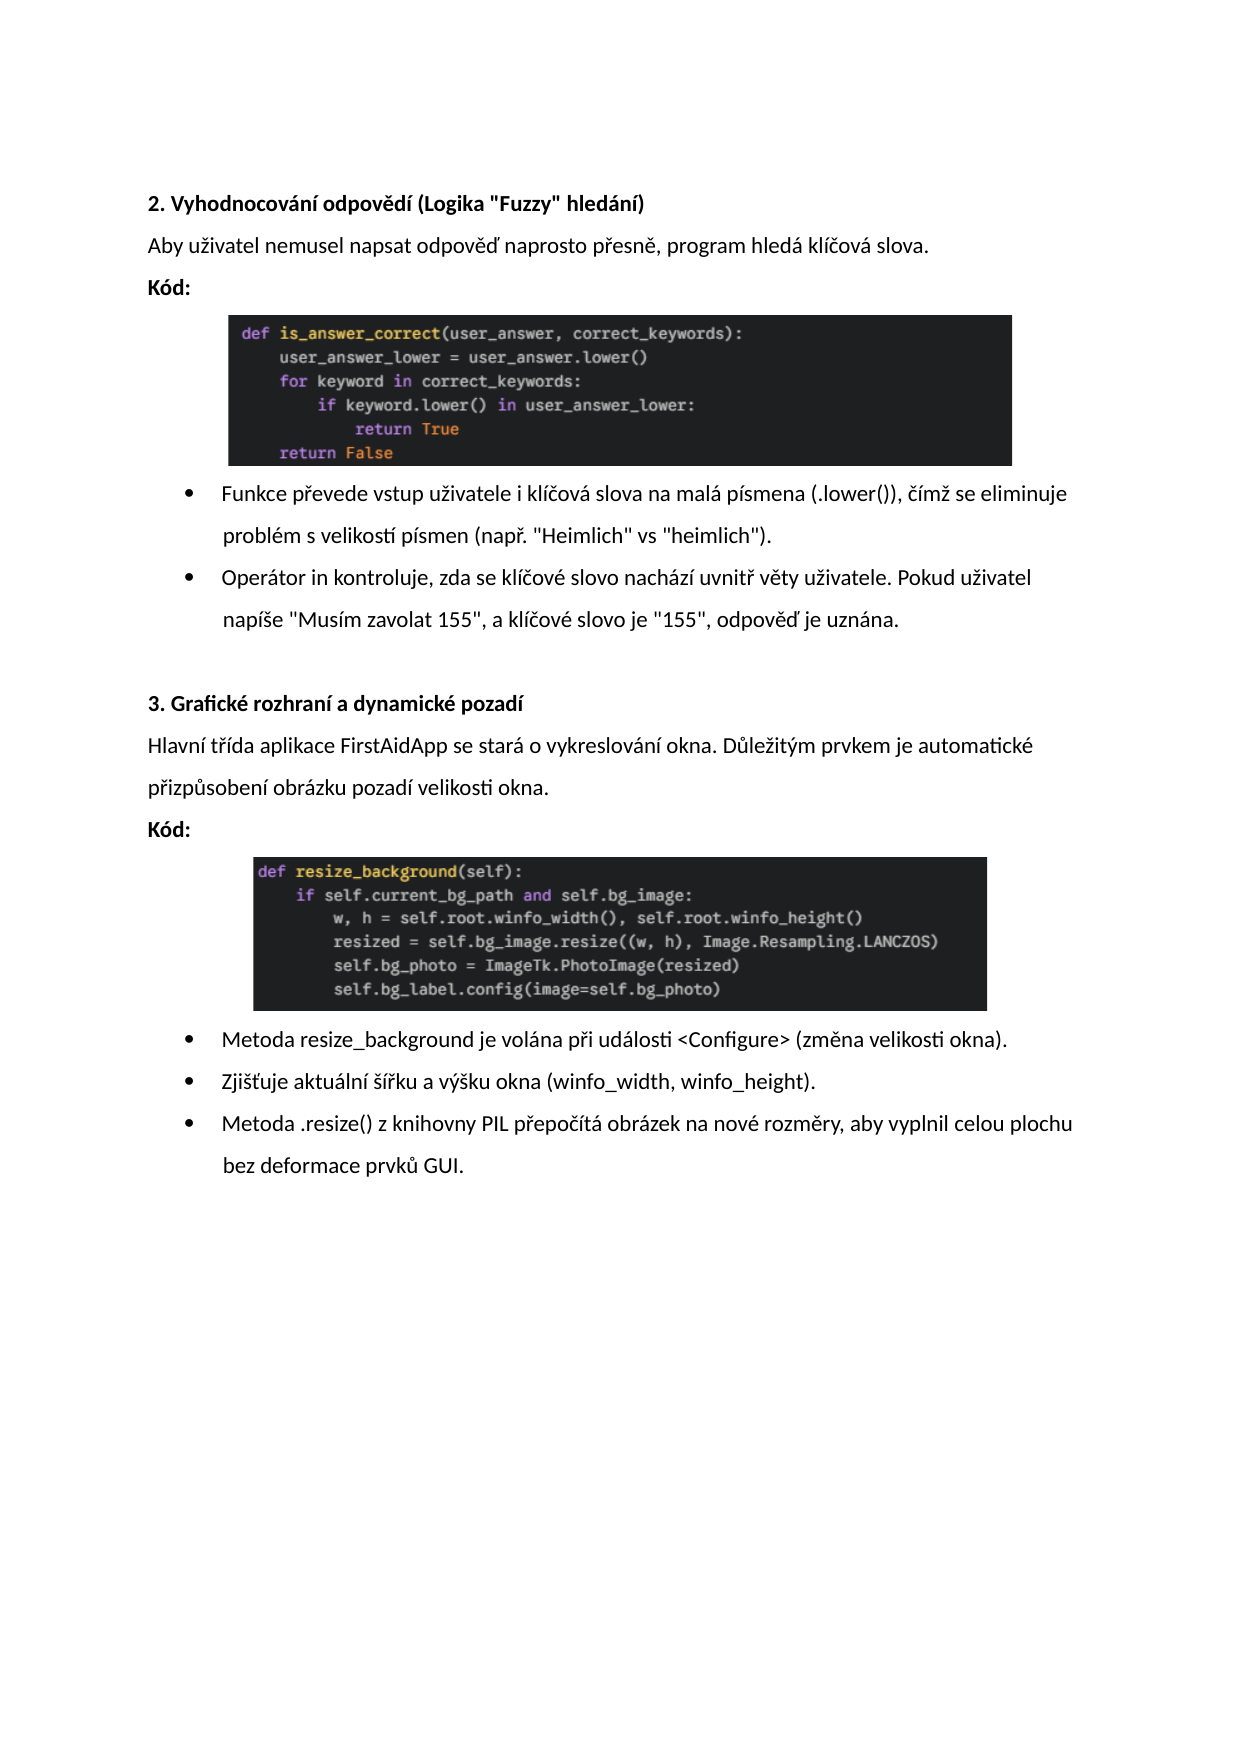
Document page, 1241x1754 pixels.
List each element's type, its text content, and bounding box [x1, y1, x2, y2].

text Kód: [148, 273, 1093, 302]
list Operátor in kontroluje, zda se klíčové slovo nachází uvnitř věty uživatele. Pokud uživatel napíše "Musím zavolat 155", a klíčové slovo je "155", odpověď je uznána. [185, 563, 1093, 633]
list Metoda resize_background je volána při události <Configure> (změna velikosti okna). [185, 1025, 1093, 1053]
text Kód: [148, 815, 1093, 843]
list Zjišťuje aktuální šířku a výšku okna (winfo_width, winfo_height). [185, 1067, 1093, 1095]
text Hlavní třída aplikace FirstAidApp se stará o vykreslování okna. Důležitým prvkem je automatické přizpůsobení obrázku pozadí velikosti okna. [148, 731, 1093, 801]
text 2. Vyhodnocování odpovědí (Logika "Fuzzy" hledání) [148, 189, 1093, 218]
list Funkce převede vstup uživatele i klíčová slova na malá písmena (.lower()), čímž se eliminuje problém s velikostí písmen (např. "Heimlich" vs "heimlich"). [185, 479, 1093, 549]
text 3. Grafické rozhraní a dynamické pozadí [148, 689, 1093, 717]
text Aby uživatel nemusel napsat odpověď naprosto přesně, program hledá klíčová slova. [148, 232, 1093, 259]
list Metoda .resize() z knihovny PIL přepočítá obrázek na nové rozměry, aby vyplnil celou plochu bez deformace prvků GUI. [185, 1109, 1093, 1179]
